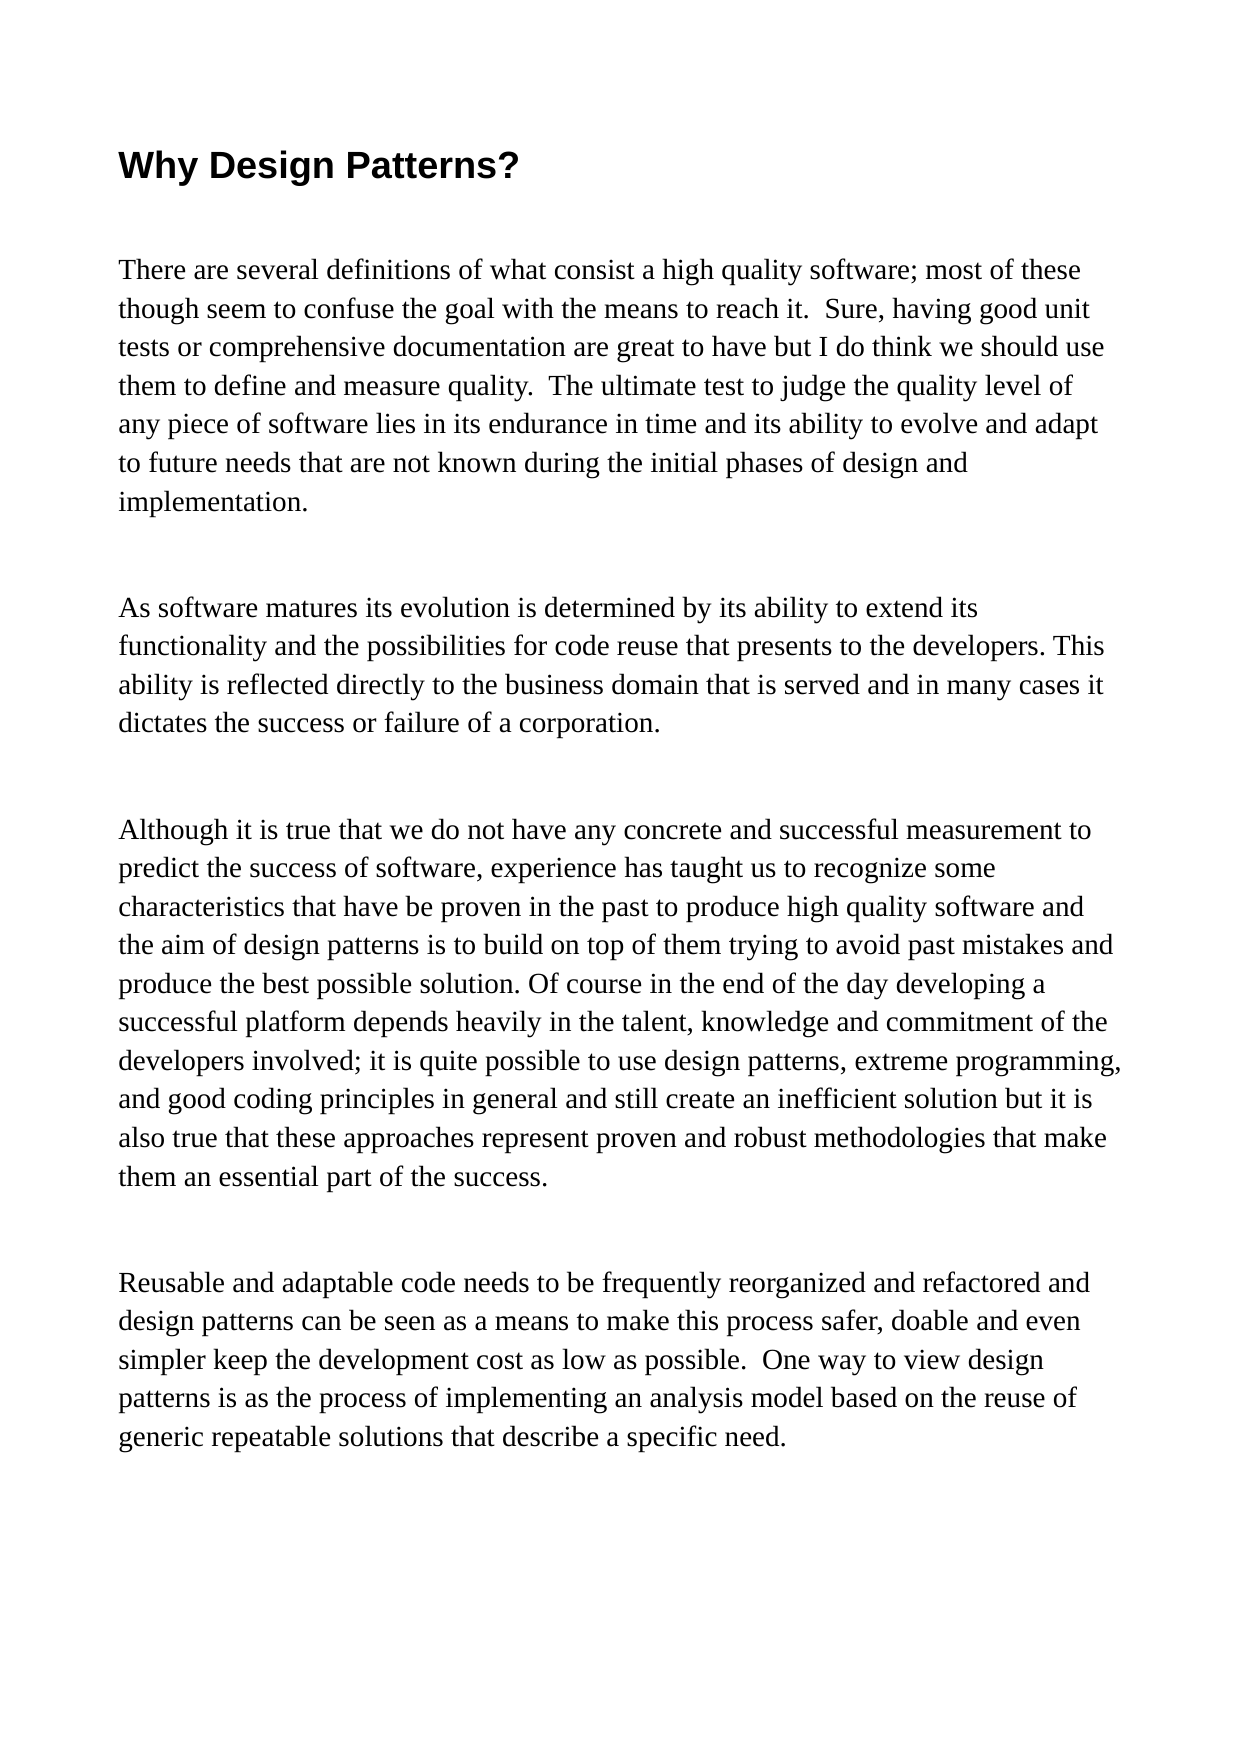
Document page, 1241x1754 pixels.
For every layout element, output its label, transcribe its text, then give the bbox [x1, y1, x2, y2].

subtitle Reusable and adaptable code needs to be frequently reorganized and refactored and design patterns can be seen as a means to make this process safer, doable and even simpler keep the development cost as low as possible. One way to view design patterns is as the process of implementing an analysis model based on the reuse of generic repeatable solutions that describe a specific need. [118, 1265, 1122, 1453]
subtitle There are several definitions of what consist a high quality software; most of these though seem to confuse the goal with the means to reach it. Sure, having good unit tests or comprehensive documentation are great to have but I do think we should use them to define and measure quality. The ultimate test to judge the quality level of any piece of software lies in its endurance in time and its ability to evolve and adapt to future needs that are not known during the initial phases of design and implementation. [118, 252, 1122, 517]
subtitle As software matures its evolution is determined by its ability to extend its functionality and the possibilities for code reuse that presents to the developers. This ability is reflected directly to the business domain that is served and in many cases it dictates the success or failure of a corporation. [118, 590, 1122, 739]
subtitle Why Design Patterns? [118, 143, 1122, 187]
subtitle Although it is true that we do not have any concrete and successful measurement to predict the success of software, experience has taught us to recognize some characteristics that have be proven in the past to produce high quality software and the aim of design patterns is to build on top of them trying to avoid past mistakes and produce the best possible solution. Of course in the end of the day developing a successful platform depends heavily in the talent, knowledge and commitment of the developers involved; it is quite possible to use design patterns, extreme programming, and good coding principles in general and still create an inefficient solution but it is also true that these approaches represent proven and robust methodologies that make them an essential part of the success. [118, 812, 1122, 1192]
